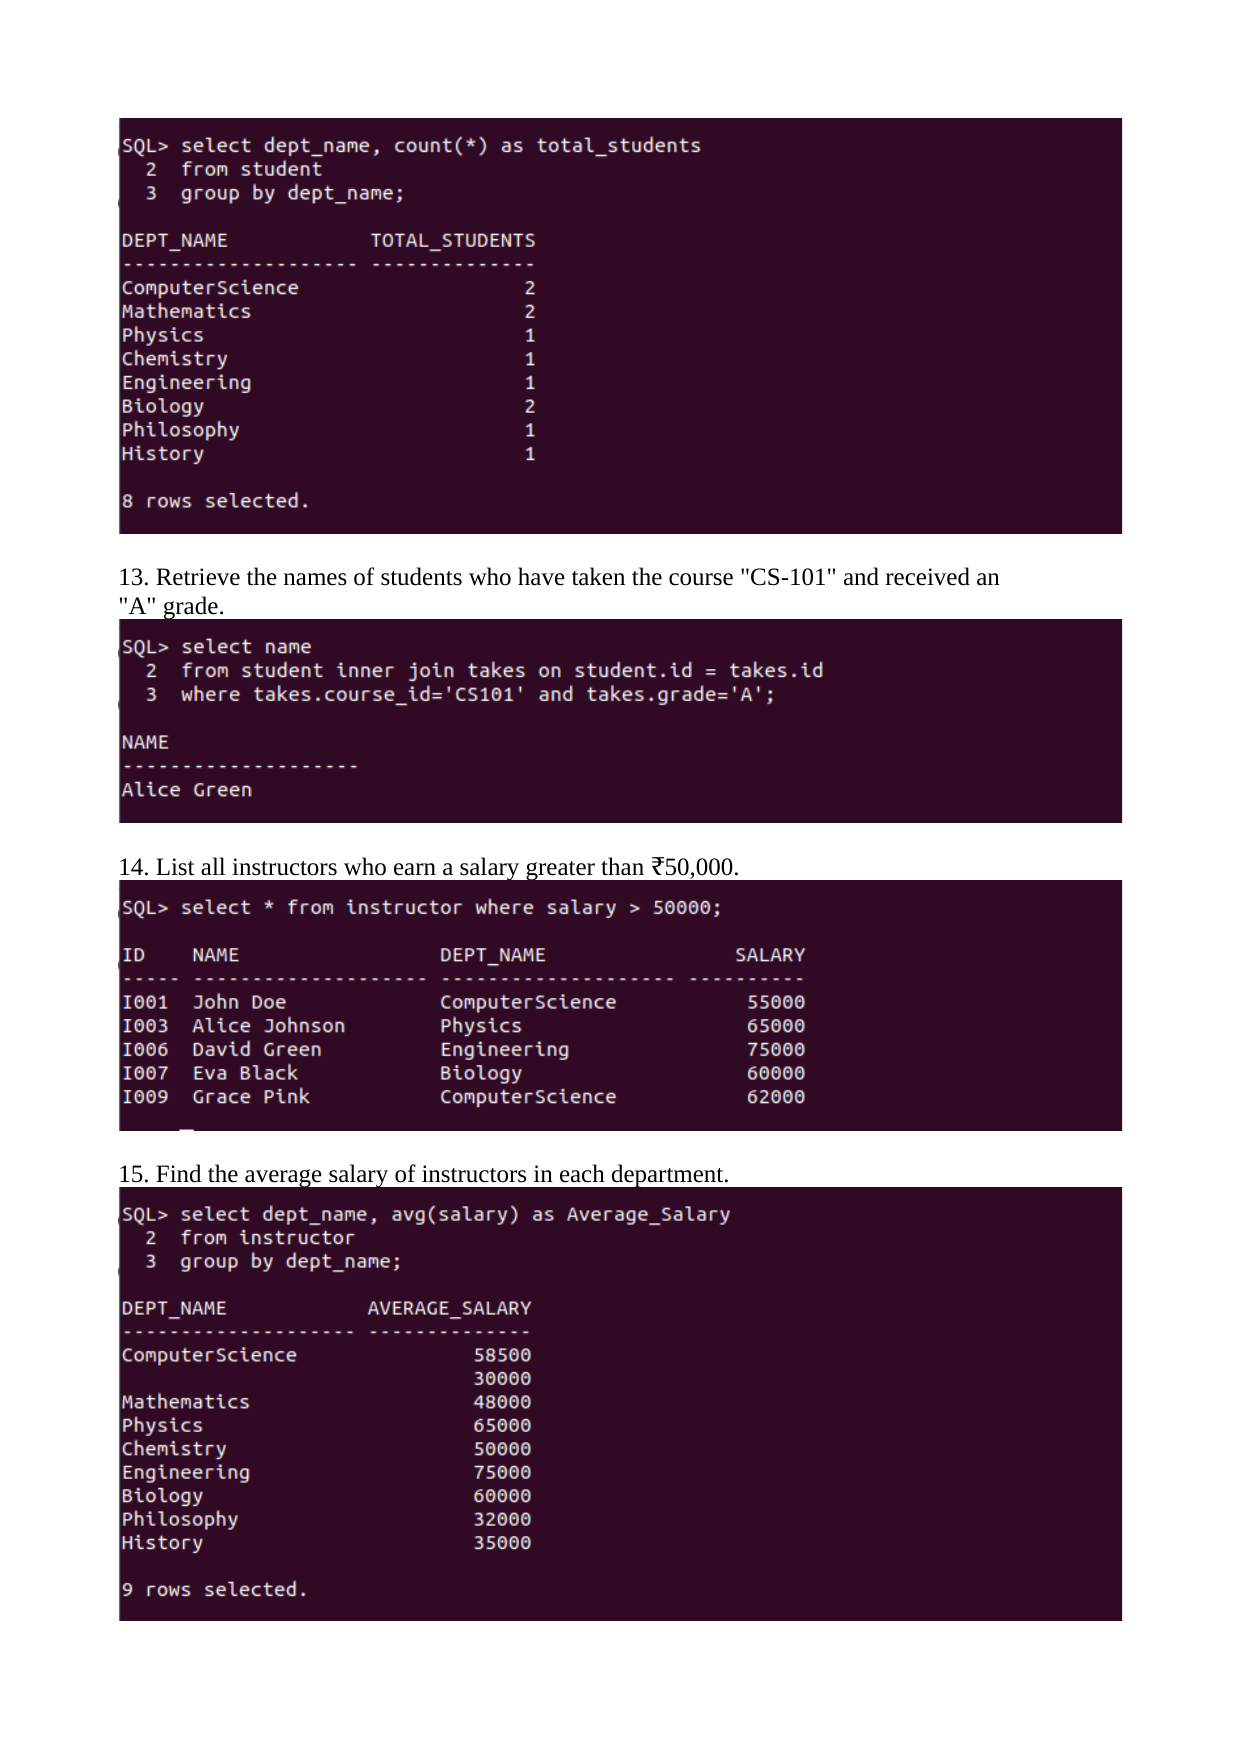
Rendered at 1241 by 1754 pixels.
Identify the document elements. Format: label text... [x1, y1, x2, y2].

picture [118, 619, 1123, 823]
picture [118, 118, 1123, 534]
text 15. Find the average salary of instructors in each department. [118, 1159, 1122, 1187]
text 13. Retrieve the names of students who have taken the course "CS-101" and received an [118, 562, 1122, 591]
text 14. List all instructors who earn a salary greater than ₹50,000. [118, 852, 1122, 880]
picture [118, 880, 1123, 1131]
picture [118, 1187, 1123, 1621]
text "A" grade. [118, 591, 1122, 619]
